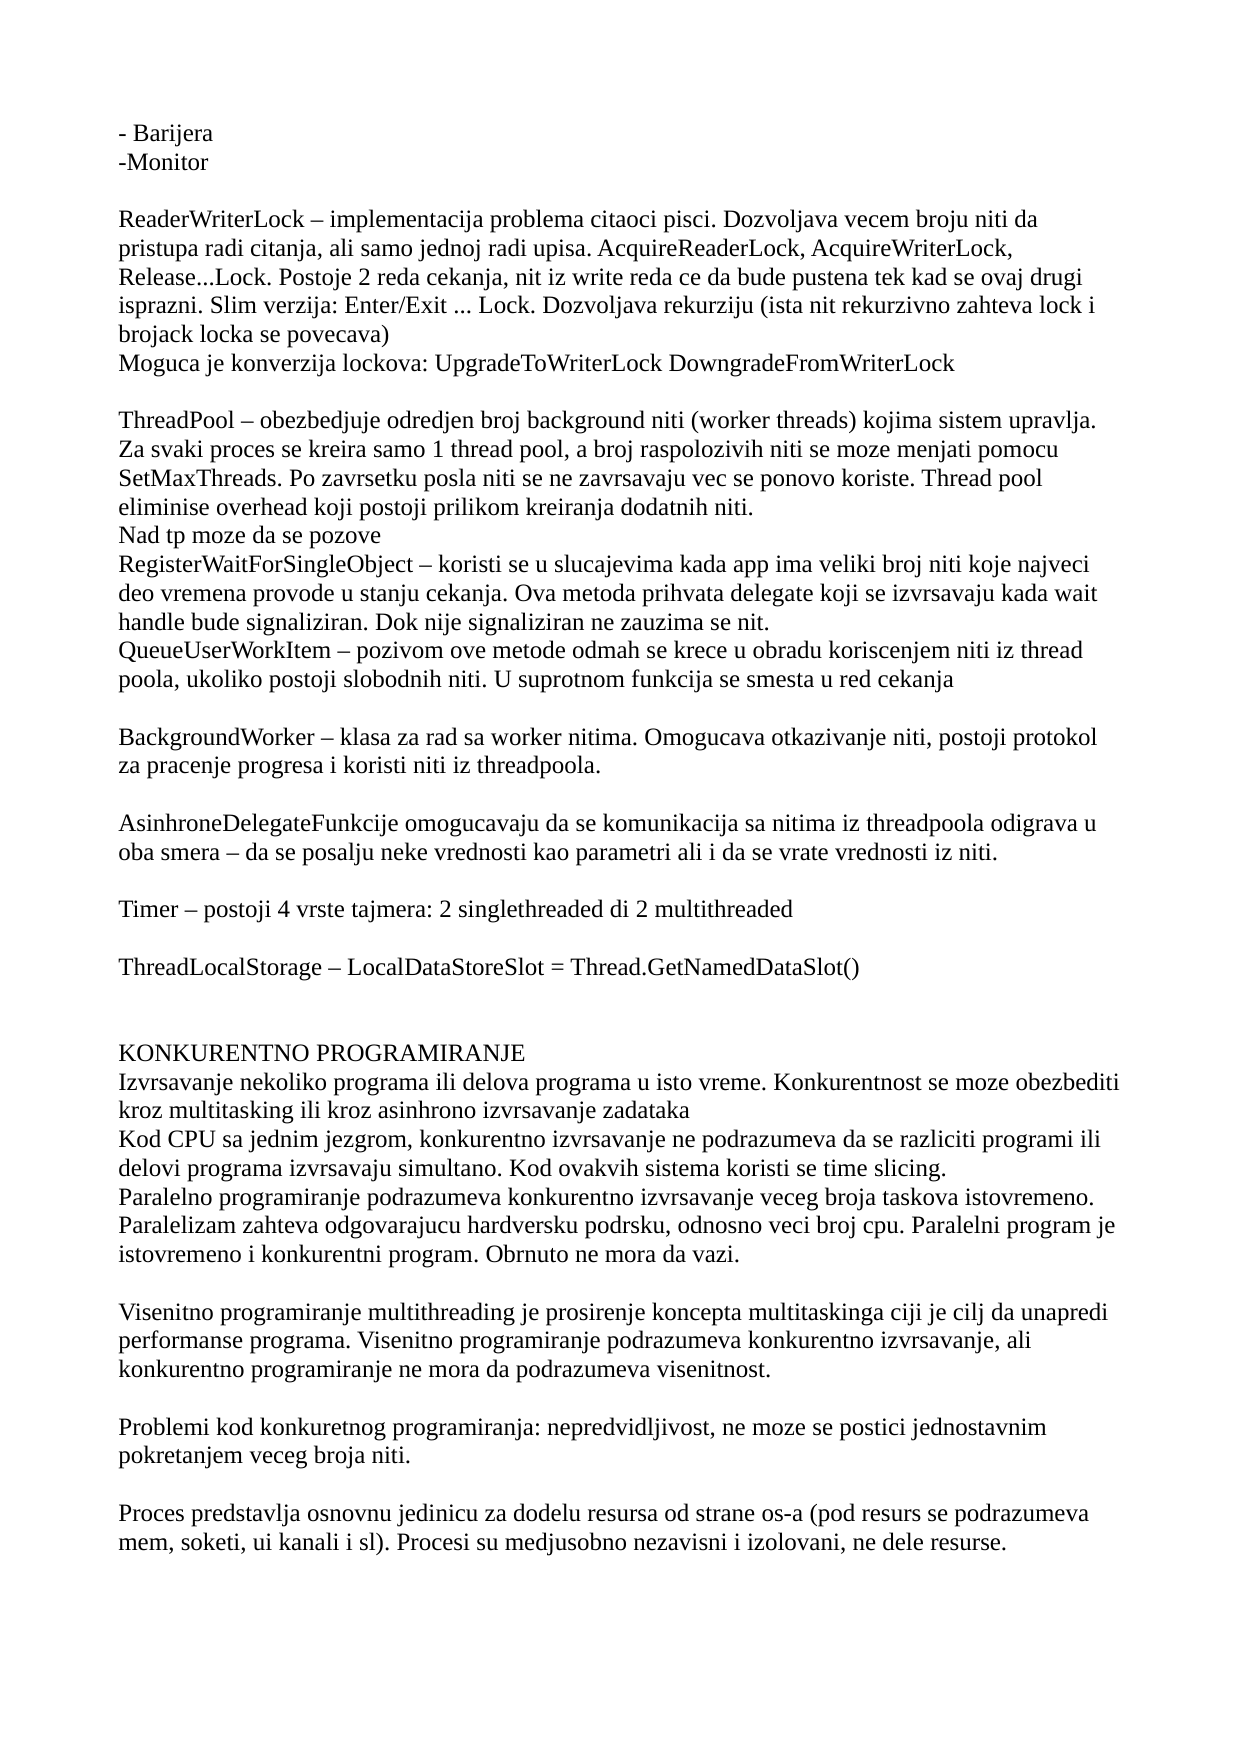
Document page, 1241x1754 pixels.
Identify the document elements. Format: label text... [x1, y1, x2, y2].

text Timer – postoji 4 vrste tajmera: 2 singlethreaded di 2 multithreaded [118, 894, 1122, 923]
text BackgroundWorker – klasa za rad sa worker nitima. Omogucava otkazivanje niti, postoji protokol za pracenje progresa i koristi niti iz threadpoola. [118, 722, 1122, 779]
text Izvrsavanje nekoliko programa ili delova programa u isto vreme. Konkurentnost se moze obezbediti kroz multitasking ili kroz asinhrono izvrsavanje zadataka [118, 1067, 1122, 1124]
text AsinhroneDelegateFunkcije omogucavaju da se komunikacija sa nitima iz threadpoola odigrava u oba smera – da se posalju neke vrednosti kao parametri ali i da se vrate vrednosti iz niti. [118, 808, 1122, 866]
text Visenitno programiranje multithreading je prosirenje koncepta multitaskinga ciji je cilj da unapredi performanse programa. Visenitno programiranje podrazumeva konkurentno izvrsavanje, ali konkurentno programiranje ne mora da podrazumeva visenitnost. [118, 1297, 1122, 1383]
text RegisterWaitForSingleObject – koristi se u slucajevima kada app ima veliki broj niti koje najveci deo vremena provode u stanju cekanja. Ova metoda prihvata delegate koji se izvrsavaju kada wait handle bude signaliziran. Dok nije signaliziran ne zauzima se nit. [118, 549, 1122, 636]
text - Barijera [118, 118, 1122, 147]
text Nad tp moze da se pozove [118, 521, 1122, 549]
text Proces predstavlja osnovnu jedinicu za dodelu resursa od strane os-a (pod resurs se podrazumeva mem, soketi, ui kanali i sl). Procesi su medjusobno nezavisni i izolovani, ne dele resurse. [118, 1498, 1122, 1556]
text Problemi kod konkuretnog programiranja: nepredvidljivost, ne moze se postici jednostavnim pokretanjem veceg broja niti. [118, 1412, 1122, 1469]
text Paralelno programiranje podrazumeva konkurentno izvrsavanje veceg broja taskova istovremeno. Paralelizam zahteva odgovarajucu hardversku podrsku, odnosno veci broj cpu. Paralelni program je istovremeno i konkurentni program. Obrnuto ne mora da vazi. [118, 1182, 1122, 1268]
text Kod CPU sa jednim jezgrom, konkurentno izvrsavanje ne podrazumeva da se razliciti programi ili delovi programa izvrsavaju simultano. Kod ovakvih sistema koristi se time slicing. [118, 1124, 1122, 1182]
text ThreadPool – obezbedjuje odredjen broj background niti (worker threads) kojima sistem upravlja. Za svaki proces se kreira samo 1 thread pool, a broj raspolozivih niti se moze menjati pomocu SetMaxThreads. Po zavrsetku posla niti se ne zavrsavaju vec se ponovo koriste. Thread pool eliminise overhead koji postoji prilikom kreiranja dodatnih niti. [118, 406, 1122, 521]
text QueueUserWorkItem – pozivom ove metode odmah se krece u obradu koriscenjem niti iz thread poola, ukoliko postoji slobodnih niti. U suprotnom funkcija se smesta u red cekanja [118, 636, 1122, 693]
text KONKURENTNO PROGRAMIRANJE [118, 1038, 1122, 1067]
text ReaderWriterLock – implementacija problema citaoci pisci. Dozvoljava vecem broju niti da pristupa radi citanja, ali samo jednoj radi upisa. AcquireReaderLock, AcquireWriterLock, Release...Lock. Postoje 2 reda cekanja, nit iz write reda ce da bude pustena tek kad se ovaj drugi isprazni. Slim verzija: Enter/Exit ... Lock. Dozvoljava rekurziju (ista nit rekurzivno zahteva lock i brojack locka se povecava) [118, 204, 1122, 348]
text -Monitor [118, 147, 1122, 176]
text Moguca je konverzija lockova: UpgradeToWriterLock DowngradeFromWriterLock [118, 348, 1122, 377]
text ThreadLocalStorage – LocalDataStoreSlot = Thread.GetNamedDataSlot() [118, 952, 1122, 981]
